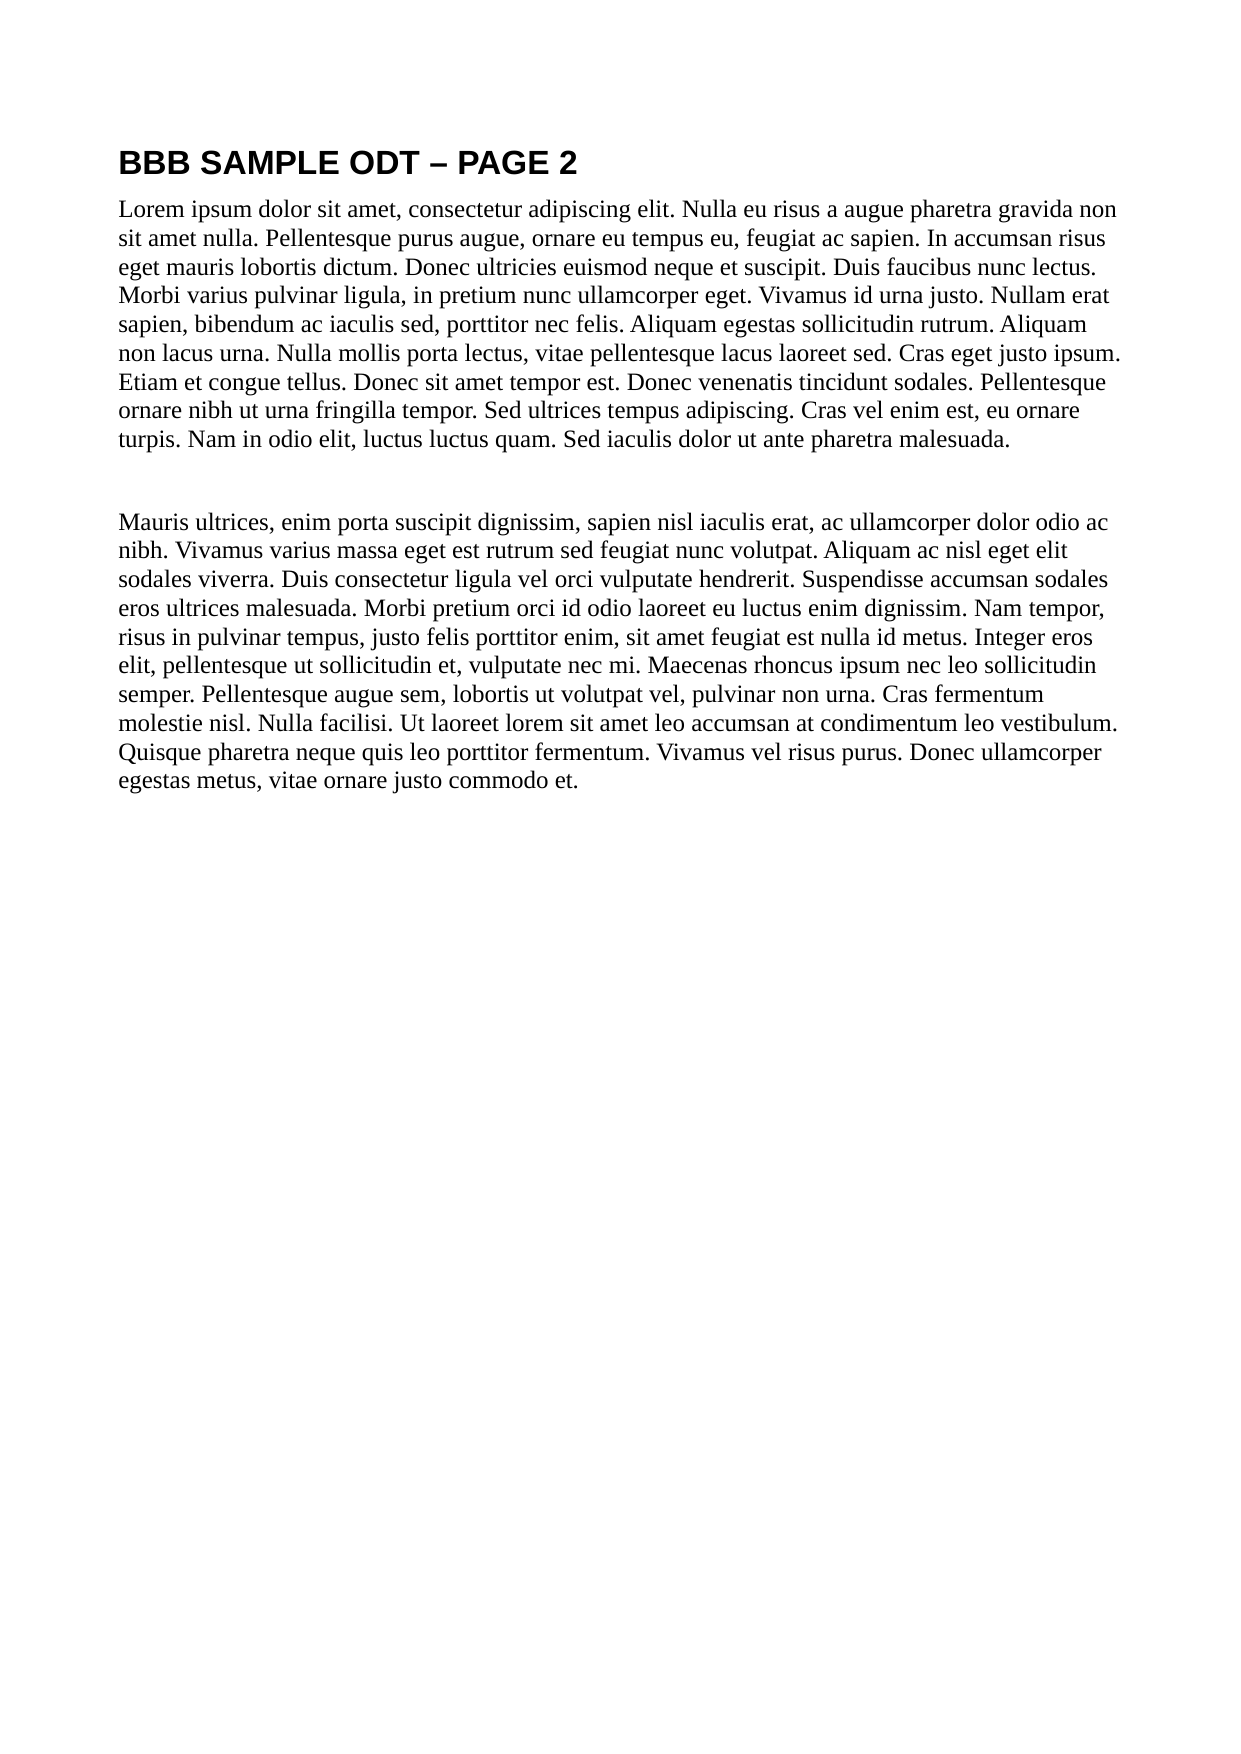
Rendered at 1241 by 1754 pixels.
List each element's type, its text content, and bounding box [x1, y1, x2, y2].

subtitle BBB SAMPLE ODT – PAGE 2 [118, 143, 1122, 182]
text Mauris ultrices, enim porta suscipit dignissim, sapien nisl iaculis erat, ac ullamcorper dolor odio ac nibh. Vivamus varius massa eget est rutrum sed feugiat nunc volutpat. Aliquam ac nisl eget elit sodales viverra. Duis consectetur ligula vel orci vulputate hendrerit. Suspendisse accumsan sodales eros ultrices malesuada. Morbi pretium orci id odio laoreet eu luctus enim dignissim. Nam tempor, risus in pulvinar tempus, justo felis porttitor enim, sit amet feugiat est nulla id metus. Integer eros elit, pellentesque ut sollicitudin et, vulputate nec mi. Maecenas rhoncus ipsum nec leo sollicitudin semper. Pellentesque augue sem, lobortis ut volutpat vel, pulvinar non urna. Cras fermentum molestie nisl. Nulla facilisi. Ut laoreet lorem sit amet leo accumsan at condimentum leo vestibulum. Quisque pharetra neque quis leo porttitor fermentum. Vivamus vel risus purus. Donec ullamcorper egestas metus, vitae ornare justo commodo et. [118, 507, 1122, 794]
text Lorem ipsum dolor sit amet, consectetur adipiscing elit. Nulla eu risus a augue pharetra gravida non sit amet nulla. Pellentesque purus augue, ornare eu tempus eu, feugiat ac sapien. In accumsan risus eget mauris lobortis dictum. Donec ultricies euismod neque et suscipit. Duis faucibus nunc lectus. Morbi varius pulvinar ligula, in pretium nunc ullamcorper eget. Vivamus id urna justo. Nullam erat sapien, bibendum ac iaculis sed, porttitor nec felis. Aliquam egestas sollicitudin rutrum. Aliquam non lacus urna. Nulla mollis porta lectus, vitae pellentesque lacus laoreet sed. Cras eget justo ipsum. Etiam et congue tellus. Donec sit amet tempor est. Donec venenatis tincidunt sodales. Pellentesque ornare nibh ut urna fringilla tempor. Sed ultrices tempus adipiscing. Cras vel enim est, eu ornare turpis. Nam in odio elit, luctus luctus quam. Sed iaculis dolor ut ante pharetra malesuada. [118, 194, 1122, 453]
